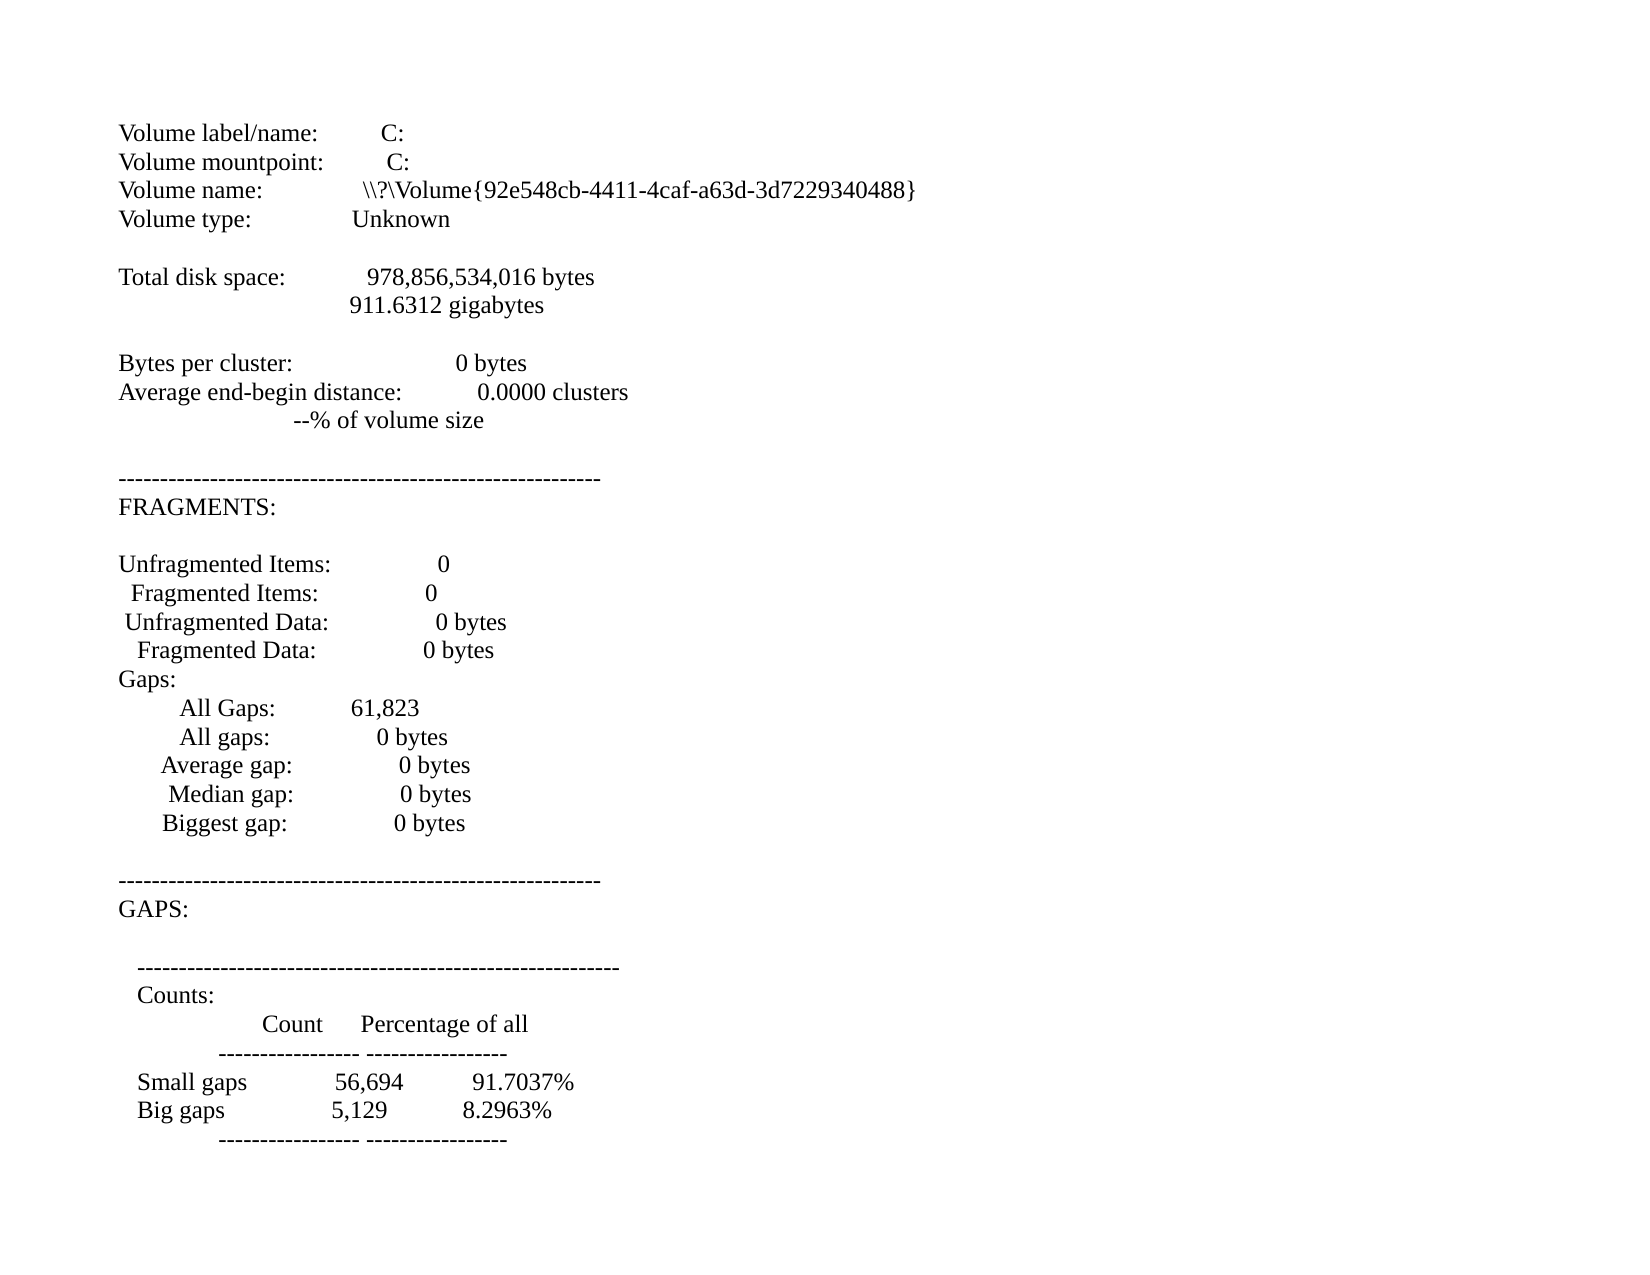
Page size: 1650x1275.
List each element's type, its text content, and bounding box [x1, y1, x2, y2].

text Gaps: [118, 664, 1532, 693]
text ---------------------------------------------------------- [118, 952, 1532, 981]
text --% of volume size [118, 406, 1532, 434]
text ---------------------------------------------------------- [118, 866, 1532, 894]
text All gaps: 0 bytes [118, 722, 1532, 751]
text Small gaps 56,694 91.7037% [118, 1067, 1532, 1096]
text 911.6312 gigabytes [118, 291, 1532, 319]
text GAPS: [118, 894, 1532, 923]
text Volume name: \\?\Volume{92e548cb-4411-4caf-a63d-3d7229340488} [118, 176, 1532, 204]
text FRAGMENTS: [118, 492, 1532, 521]
text Volume type: Unknown [118, 204, 1532, 233]
text Total disk space: 978,856,534,016 bytes [118, 262, 1532, 291]
text Fragmented Data: 0 bytes [118, 636, 1532, 664]
text Volume mountpoint: C: [118, 147, 1532, 176]
text Volume label/name: C: [118, 118, 1532, 147]
text Count Percentage of all [118, 1009, 1532, 1038]
text Counts: [118, 981, 1532, 1009]
text Median gap: 0 bytes [118, 779, 1532, 808]
text ----------------- ----------------- [118, 1124, 1532, 1153]
text ---------------------------------------------------------- [118, 463, 1532, 492]
text Fragmented Items: 0 [118, 578, 1532, 607]
text Biggest gap: 0 bytes [118, 808, 1532, 837]
text All Gaps: 61,823 [118, 693, 1532, 722]
text Average gap: 0 bytes [118, 751, 1532, 779]
text Average end-begin distance: 0.0000 clusters [118, 377, 1532, 406]
text ----------------- ----------------- [118, 1038, 1532, 1067]
text Big gaps 5,129 8.2963% [118, 1096, 1532, 1124]
text Unfragmented Data: 0 bytes [118, 607, 1532, 636]
text Unfragmented Items: 0 [118, 549, 1532, 578]
text Bytes per cluster: 0 bytes [118, 348, 1532, 377]
